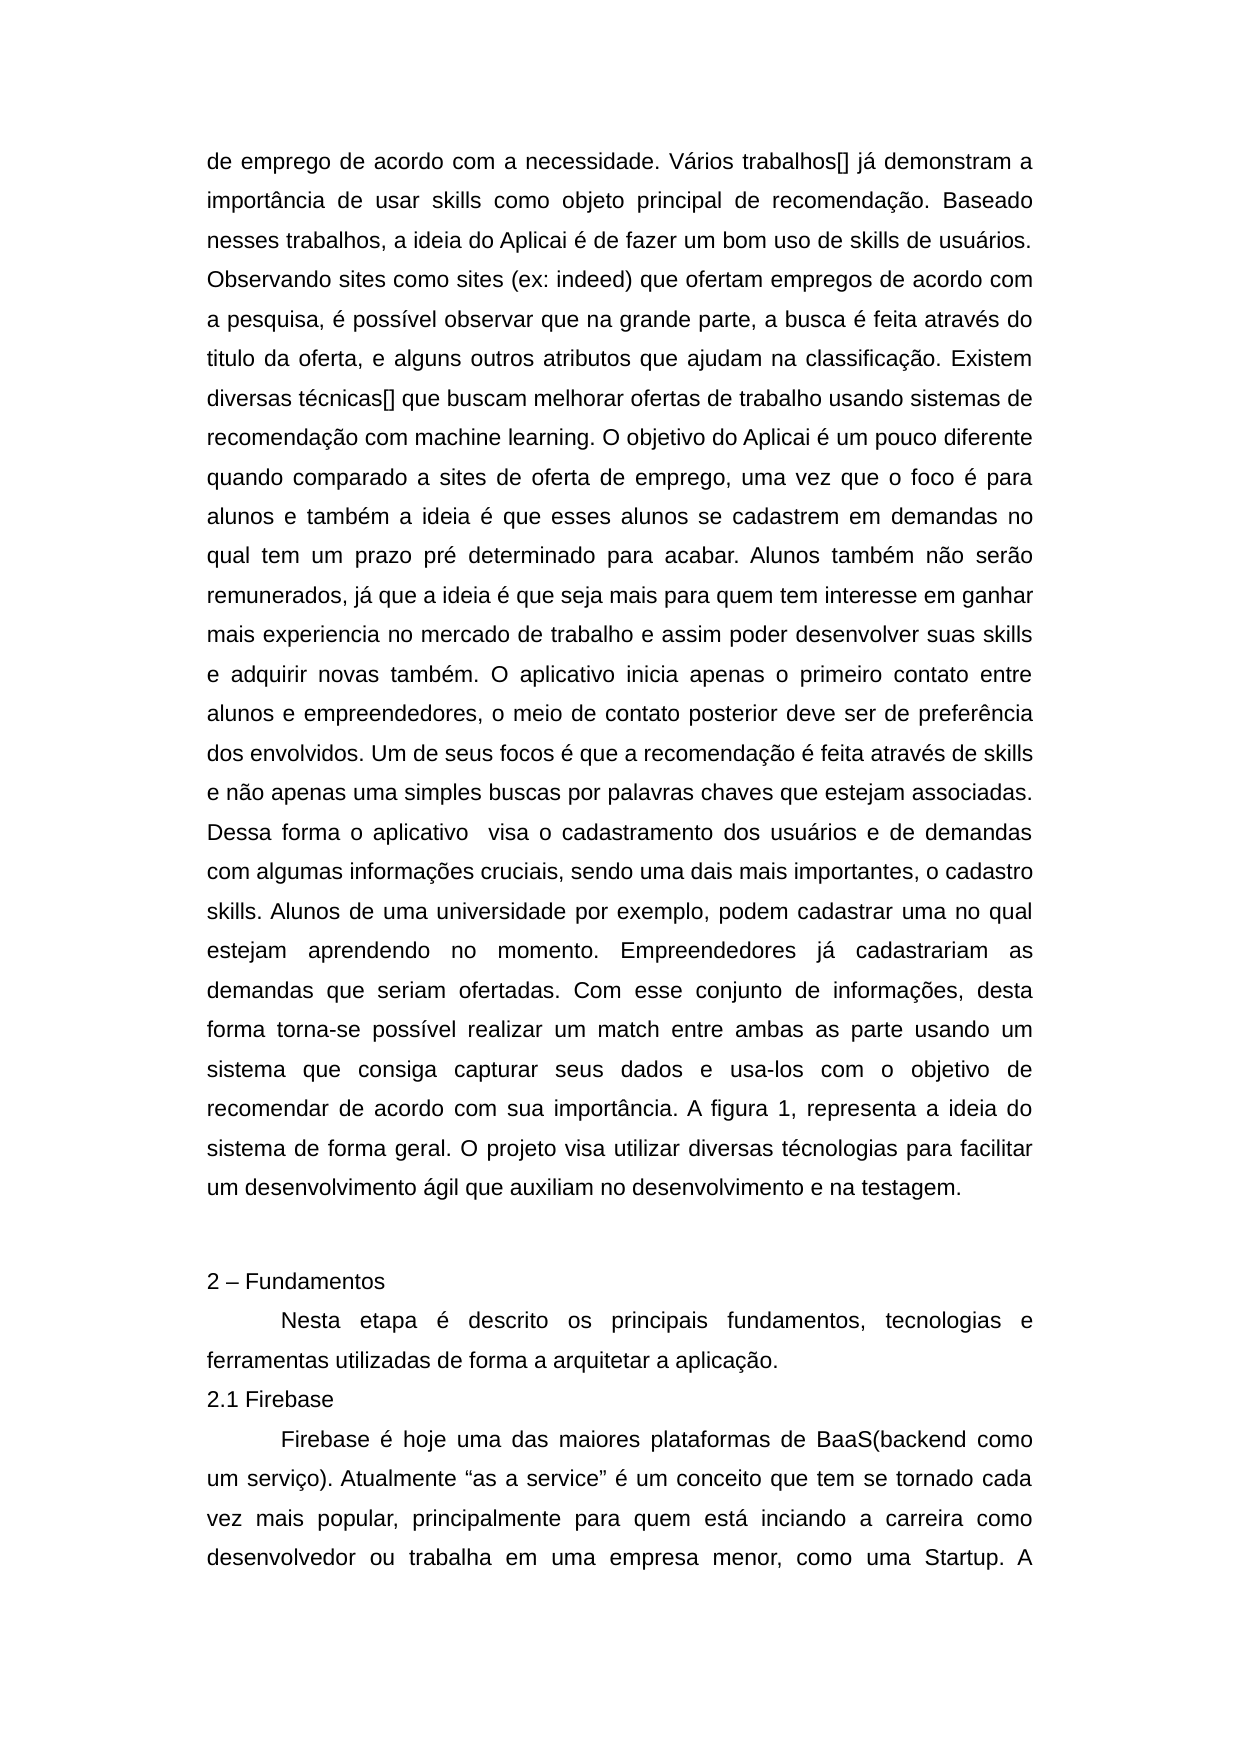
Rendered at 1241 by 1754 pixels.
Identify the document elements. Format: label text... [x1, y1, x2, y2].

text 2 – Fundamentos [207, 1268, 1033, 1294]
text de emprego de acordo com a necessidade. Vários trabalhos[] já demonstram a importância de usar skills como objeto principal de recomendação. Baseado nesses trabalhos, a ideia do Aplicai é de fazer um bom uso de skills de usuários. Observando sites como sites (ex: indeed) que ofertam empregos de acordo com a pesquisa, é possível observar que na grande parte, a busca é feita através do titulo da oferta, e alguns outros atributos que ajudam na classificação. Existem diversas técnicas[] que buscam melhorar ofertas de trabalho usando sistemas de recomendação com machine learning. O objetivo do Aplicai é um pouco diferente quando comparado a sites de oferta de emprego, uma vez que o foco é para alunos e também a ideia é que esses alunos se cadastrem em demandas no qual tem um prazo pré determinado para acabar. Alunos também não serão remunerados, já que a ideia é que seja mais para quem tem interesse em ganhar mais experiencia no mercado de trabalho e assim poder desenvolver suas skills e adquirir novas também. O aplicativo inicia apenas o primeiro contato entre alunos e empreendedores, o meio de contato posterior deve ser de preferência dos envolvidos. Um de seus focos é que a recomendação é feita através de skills e não apenas uma simples buscas por palavras chaves que estejam associadas. Dessa forma o aplicativo visa o cadastramento dos usuários e de demandas com algumas informações cruciais, sendo uma dais mais importantes, o cadastro skills. Alunos de uma universidade por exemplo, podem cadastrar uma no qual estejam aprendendo no momento. Empreendedores já cadastrariam as demandas que seriam ofertadas. Com esse conjunto de informações, desta forma torna-se possível realizar um match entre ambas as parte usando um sistema que consiga capturar seus dados e usa-los com o objetivo de recomendar de acordo com sua importância. A figura 1, representa a ideia do sistema de forma geral. O projeto visa utilizar diversas técnologias para facilitar um desenvolvimento ágil que auxiliam no desenvolvimento e na testagem. [207, 148, 1033, 1200]
text Firebase é hoje uma das maiores plataformas de BaaS(backend como um serviço). Atualmente “as a service” é um conceito que tem se tornado cada vez mais popular, principalmente para quem está inciando a carreira como desenvolvedor ou trabalha em uma empresa menor, como uma Startup. A [207, 1426, 1033, 1570]
text 2.1 Firebase [207, 1386, 1033, 1412]
text Nesta etapa é descrito os principais fundamentos, tecnologias e ferramentas utilizadas de forma a arquitetar a aplicação. [207, 1307, 1033, 1373]
